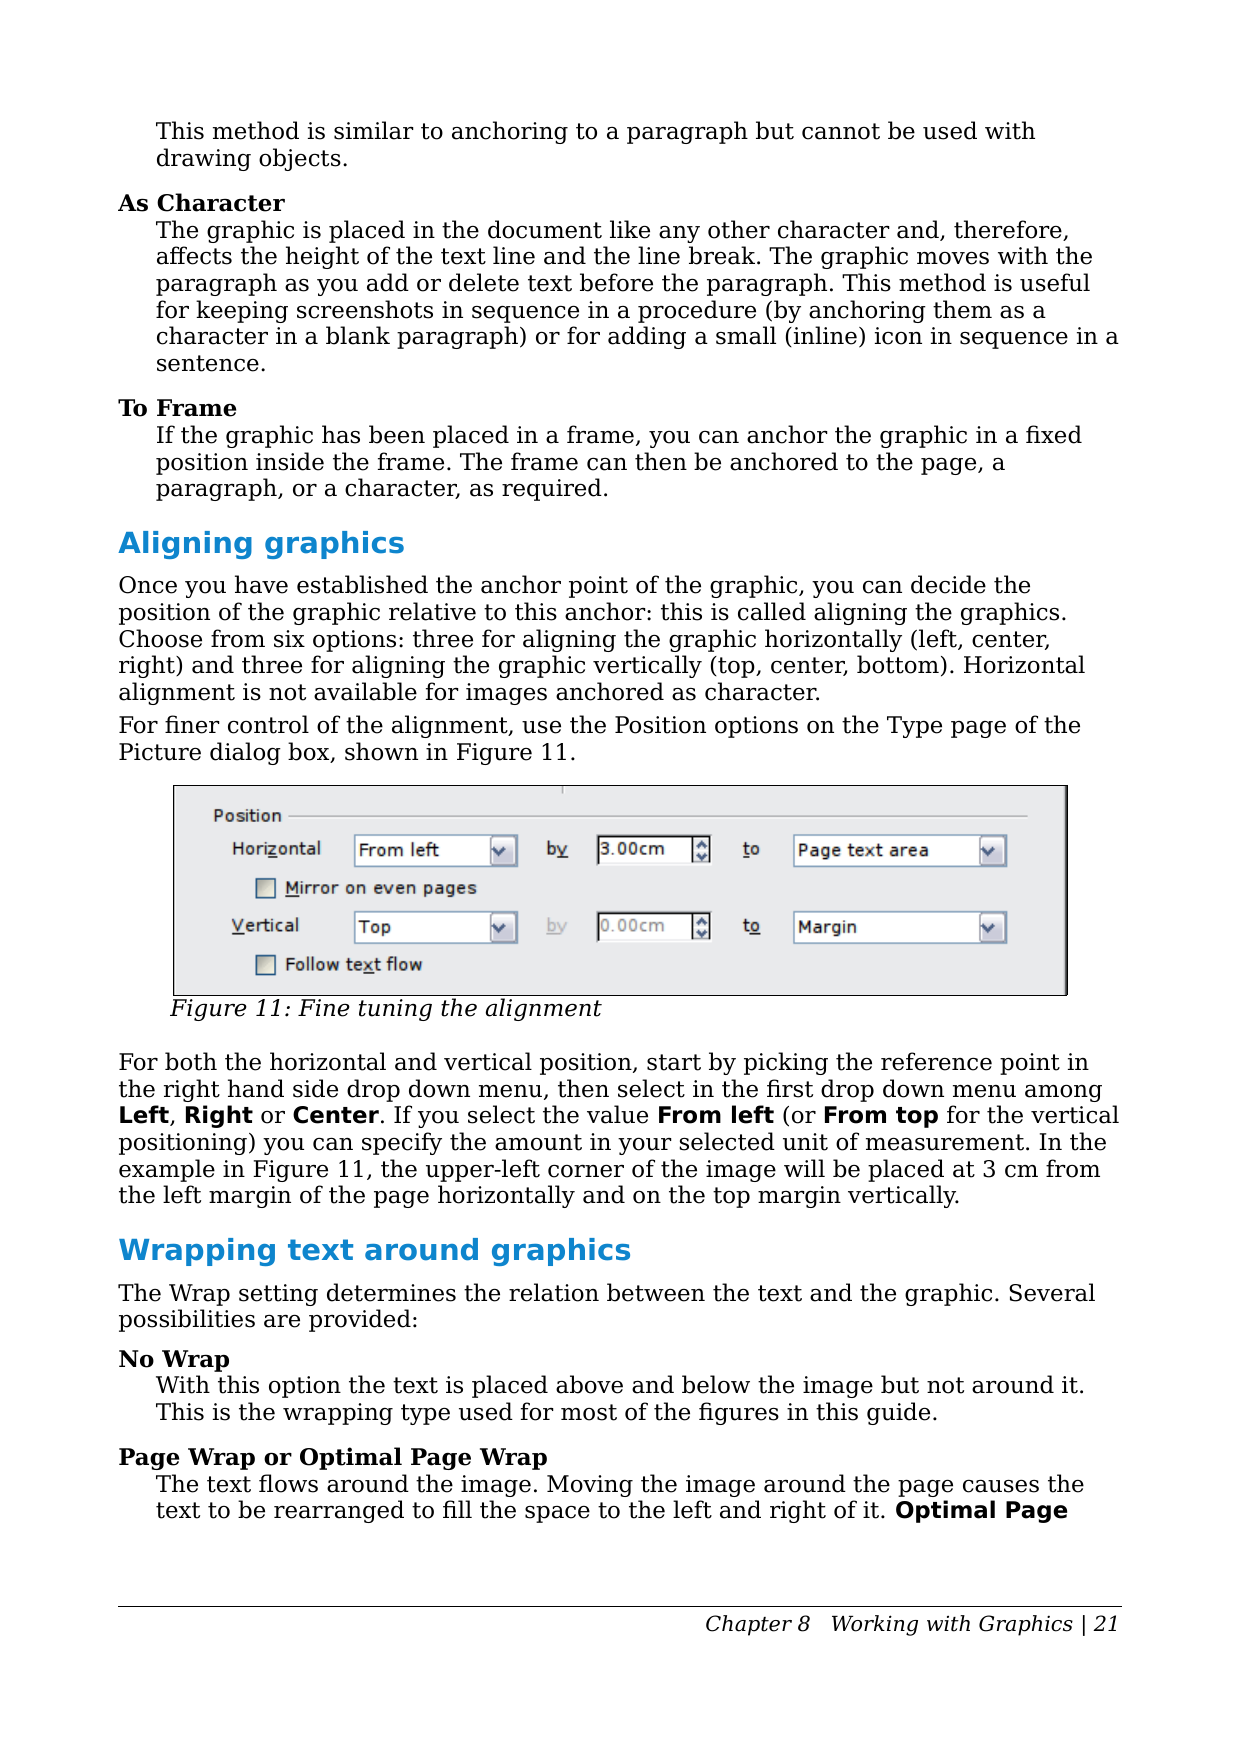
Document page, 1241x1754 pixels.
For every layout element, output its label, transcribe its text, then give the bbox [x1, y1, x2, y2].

text Page Wrap or Optimal Page Wrap [118, 1444, 1122, 1471]
list For finer control of the alignment, use the Position options on the Type page of the Picture dialog box, shown in Figure 11. [118, 712, 1122, 766]
text The graphic is placed in the document like any other character and, therefore, affects the height of the text line and the line break. The graphic moves with the paragraph as you add or delete text before the paragraph. This method is useful for keeping screenshots in sequence in a procedure (by anchoring them as a character in a blank paragraph) or for adding a small (inline) icon in sequence in a sentence. [156, 217, 1122, 377]
text If the graphic has been placed in a frame, you can anchor the graphic in a fixed position inside the frame. The frame can then be anchored to the page, a paragraph, or a character, as required. [156, 422, 1122, 502]
text This method is similar to anchoring to a paragraph but cannot be used with drawing objects. [156, 118, 1122, 171]
text No Wrap [118, 1345, 1122, 1372]
subtitle Aligning graphics [118, 526, 1122, 560]
picture [174, 786, 1067, 995]
text As Character [118, 190, 1122, 217]
text To Frame [118, 395, 1122, 422]
subtitle Wrapping text around graphics [118, 1233, 1122, 1267]
text With this option the text is placed above and below the image but not around it. This is the wrapping type used for most of the figures in this guide. [156, 1372, 1122, 1426]
list The Wrap setting determines the relation between the text and the graphic. Several possibilities are provided: [118, 1280, 1122, 1333]
text For both the horizontal and vertical position, start by picking the reference point in the right hand side drop down menu, then select in the first drop down menu among Left, Right or Center. If you select the value From left (or From top for the vertical positioning) you can specify the amount in your selected unit of measurement. In the example in Figure 11, the upper-left corner of the image will be placed at 3 cm from the left margin of the page horizontally and on the top margin vertically. [118, 1049, 1122, 1209]
text Figure 11: Fine tuning the alignment [170, 785, 1070, 1022]
list Once you have established the anchor point of the graphic, you can decide the position of the graphic relative to this anchor: this is called aligning the graphics. Choose from six options: three for aligning the graphic horizontally (left, center, right) and three for aligning the graphic vertically (top, center, bottom). Horizontal alignment is not available for images anchored as character. [118, 573, 1122, 706]
text The text flows around the image. Moving the image around the page causes the text to be rearranged to fill the space to the left and right of it. Optimal Page [156, 1471, 1122, 1524]
